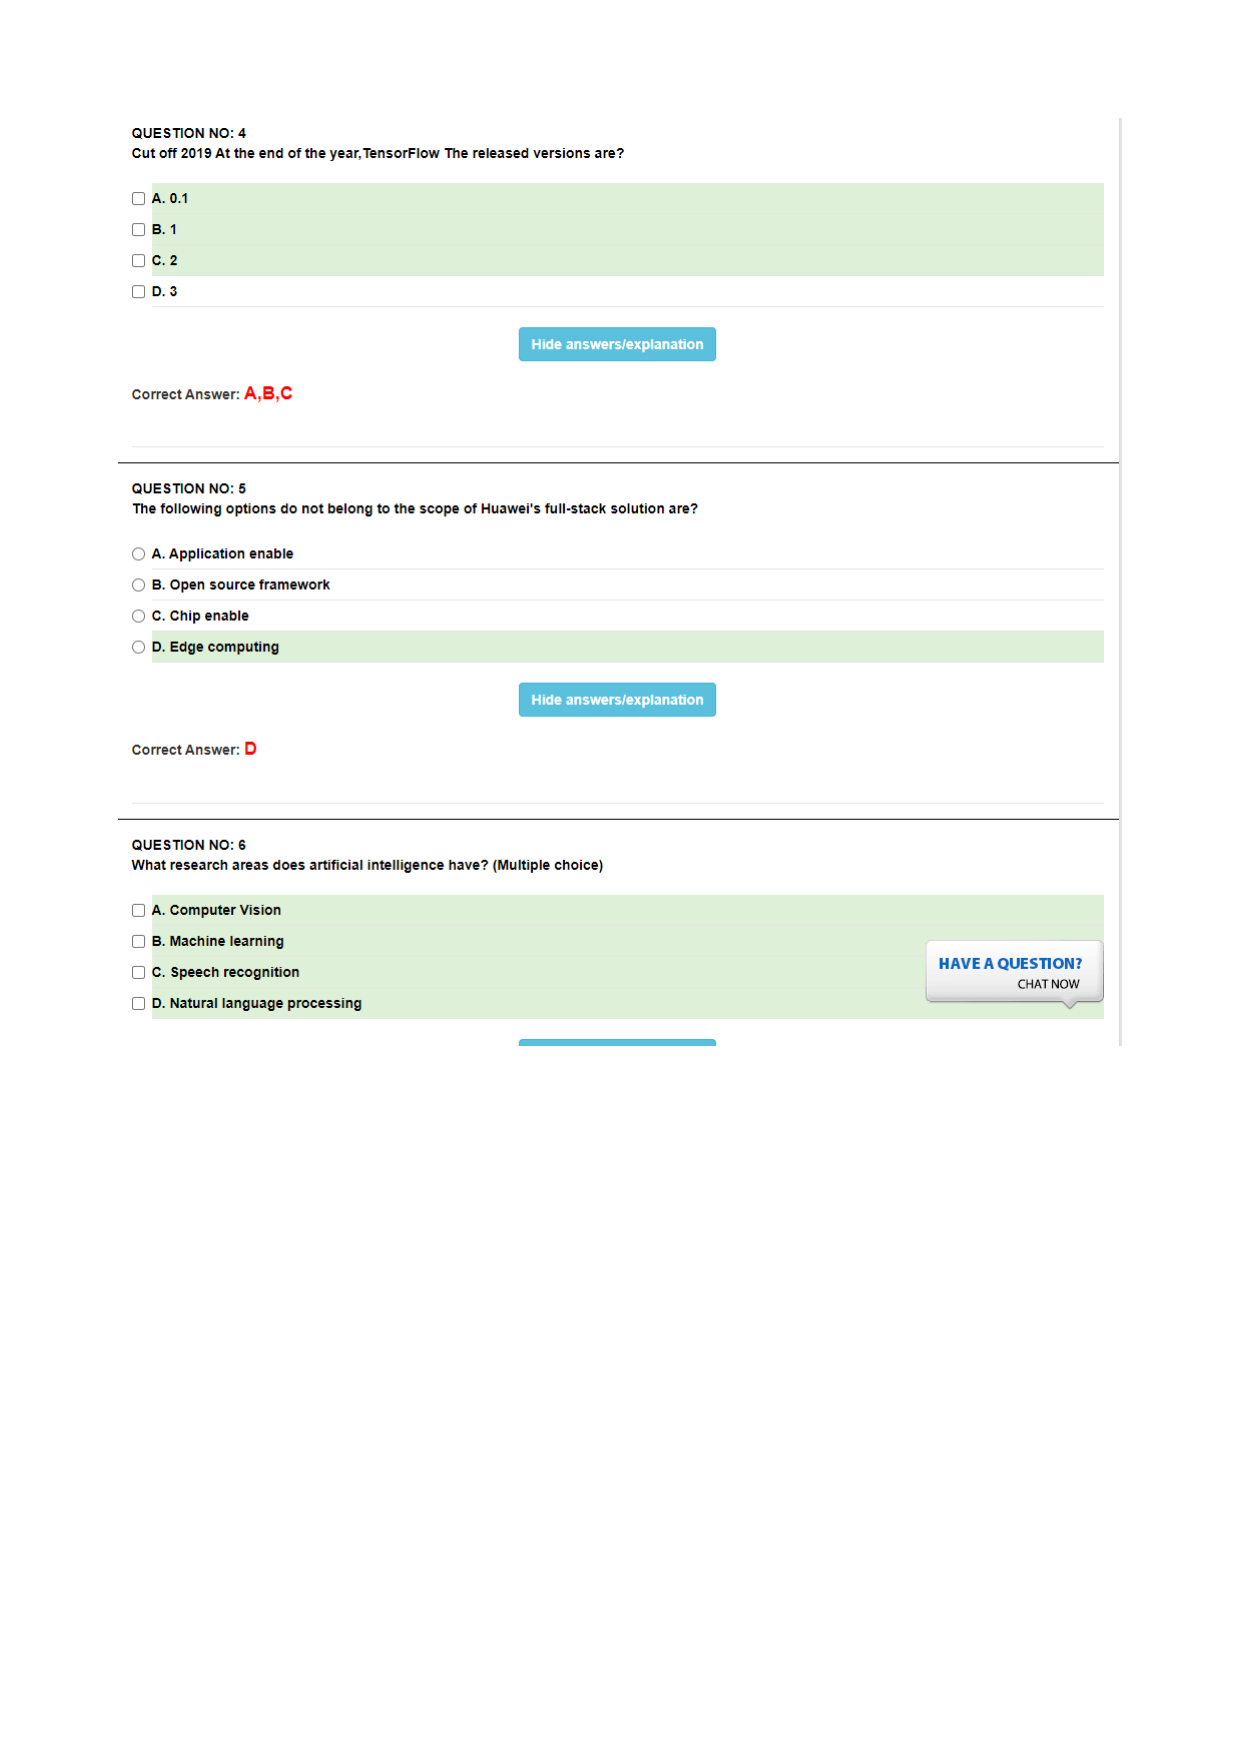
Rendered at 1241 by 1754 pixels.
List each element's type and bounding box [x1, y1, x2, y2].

picture [118, 118, 1123, 1046]
